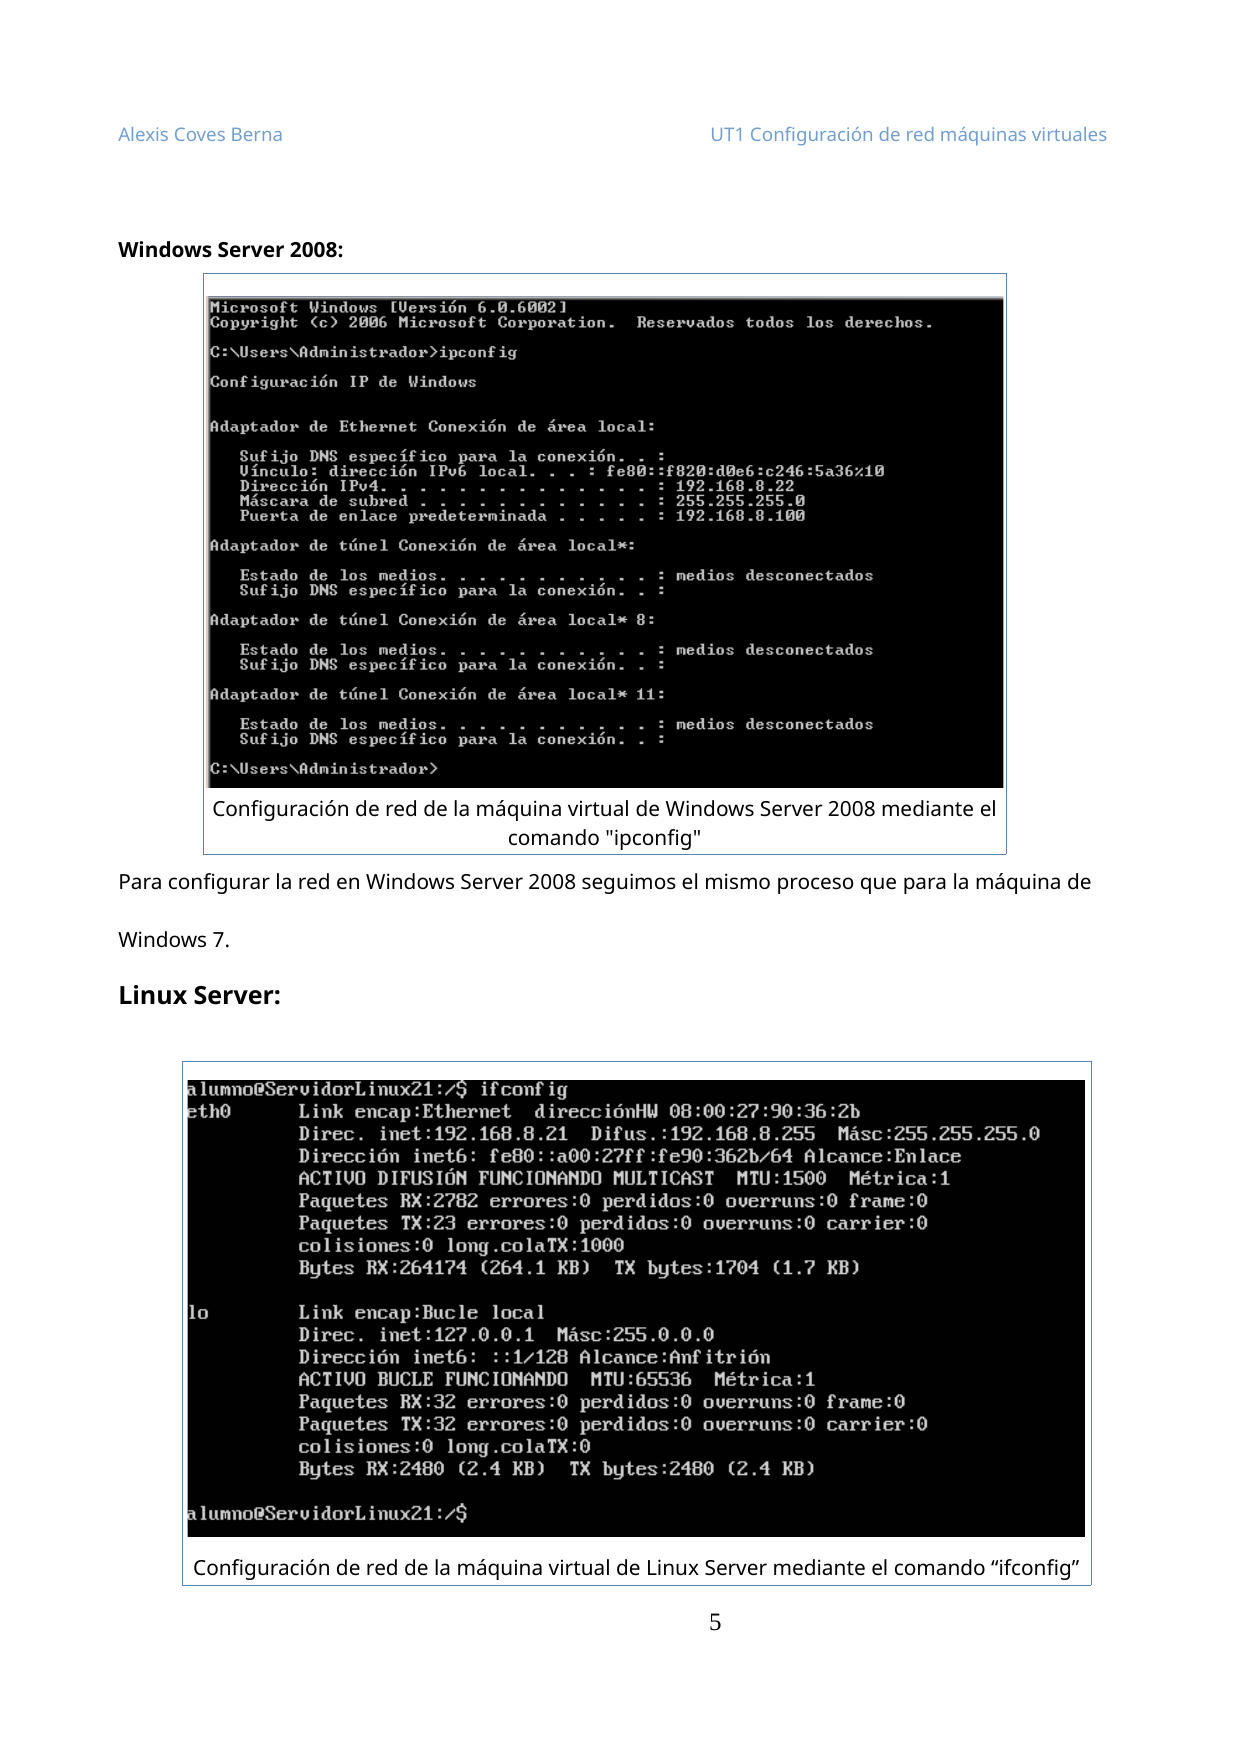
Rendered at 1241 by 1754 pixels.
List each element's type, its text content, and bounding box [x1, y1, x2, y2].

picture [187, 1080, 1085, 1537]
text Configuración de red de la máquina virtual de Linux Server mediante el comando “ifconfig” [185, 1076, 1088, 1582]
picture [205, 296, 1004, 788]
text Para configurar la red en Windows Server 2008 seguimos el mismo proceso que para la máquina de Windows 7. [118, 267, 1122, 953]
text Linux Server: [118, 957, 1122, 1012]
text Configuración de red de la máquina virtual de Windows Server 2008 mediante el comando "ipconfig" [206, 788, 1003, 851]
text Windows Server 2008: [118, 219, 1122, 263]
text [204, 274, 1006, 854]
text [206, 288, 1003, 296]
